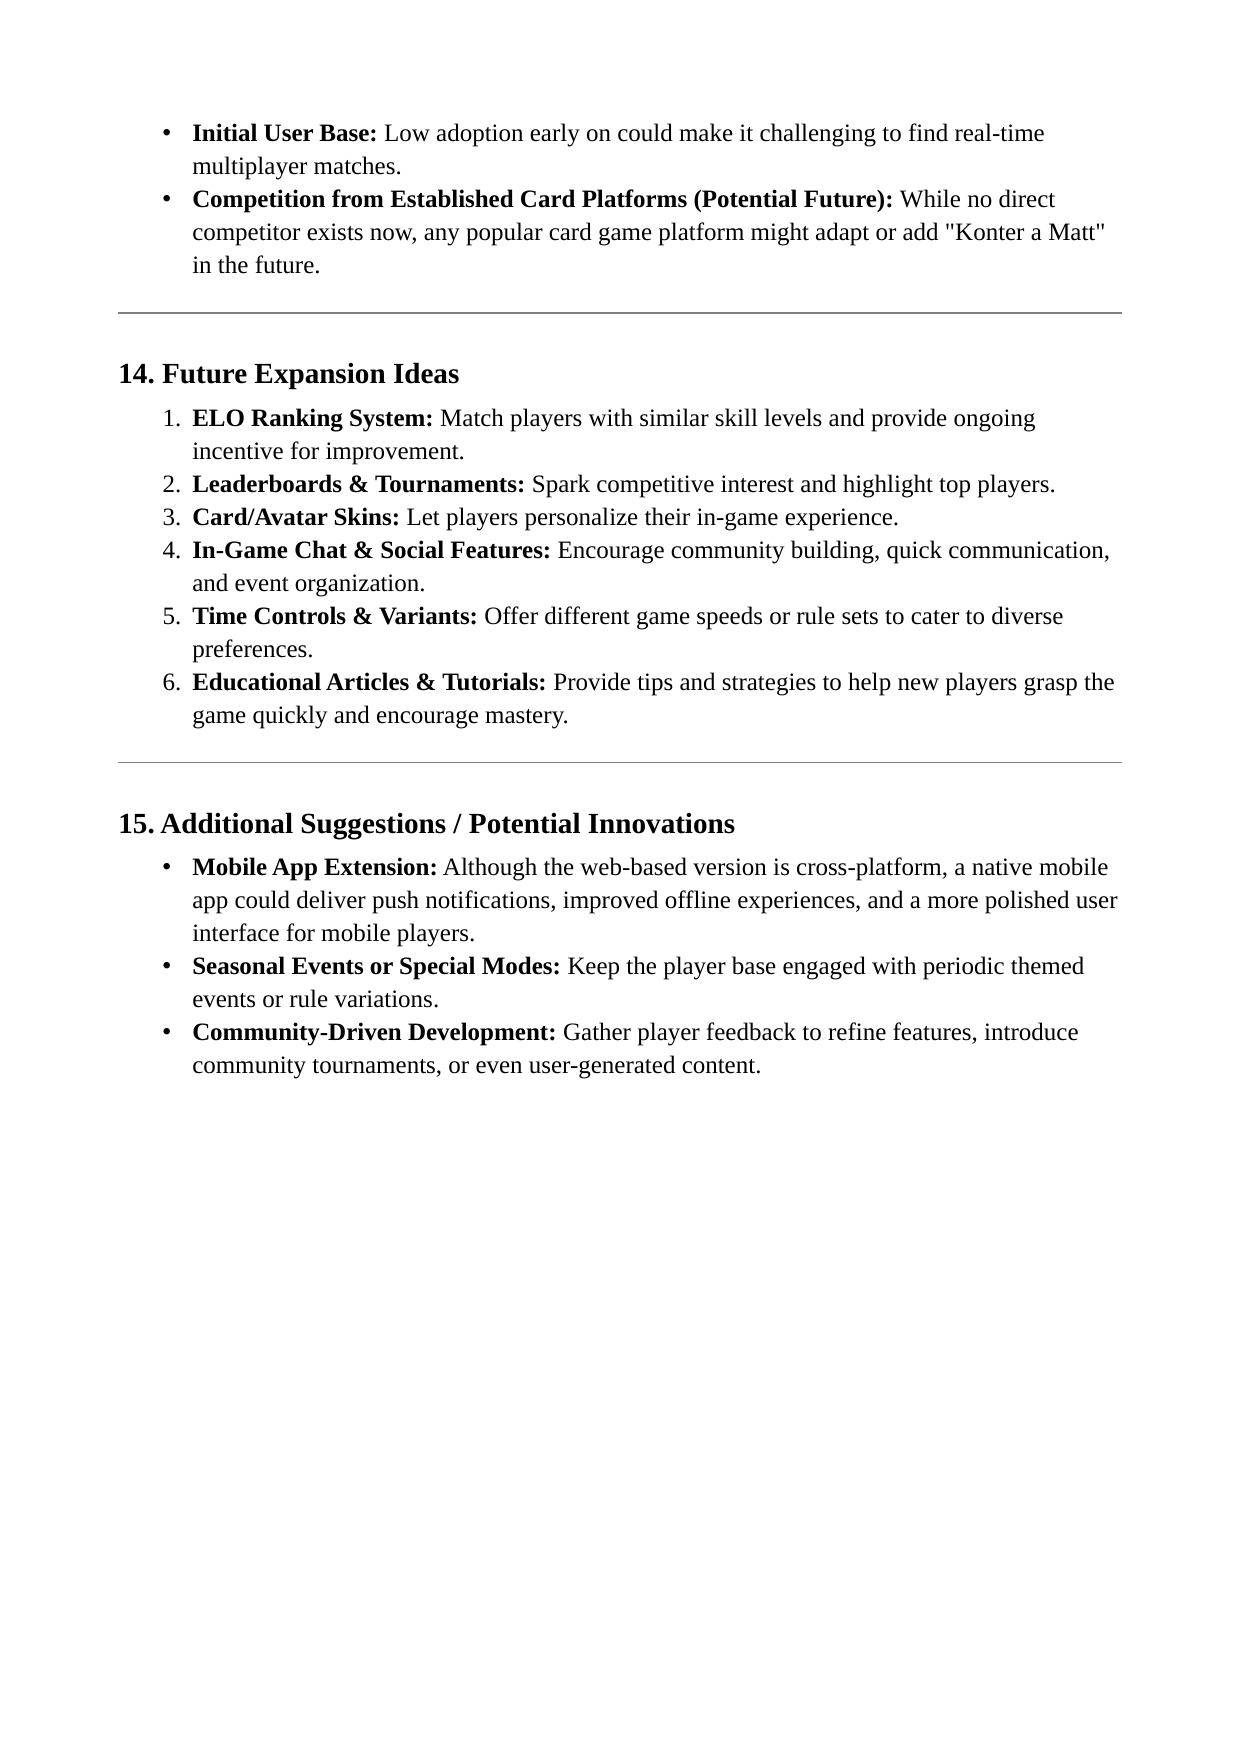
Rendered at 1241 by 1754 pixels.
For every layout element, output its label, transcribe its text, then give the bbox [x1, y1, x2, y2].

list Mobile App Extension: Although the web-based version is cross-platform, a native mobile app could deliver push notifications, improved offline experiences, and a more polished user interface for mobile players. [162, 852, 1122, 947]
list Competition from Established Card Platforms (Potential Future): While no direct competitor exists now, any popular card game platform might adapt or add "Konter a Matt" in the future. [162, 184, 1122, 279]
list In-Game Chat & Social Features: Encourage community building, quick communication, and event organization. [162, 535, 1122, 597]
list Educational Articles & Tutorials: Provide tips and strategies to help new players grasp the game quickly and encourage mastery. [162, 667, 1122, 729]
list Card/Avatar Skins: Let players personalize their in-game experience. [162, 502, 1122, 531]
list Community-Driven Development: Gather player feedback to refine features, introduce community tournaments, or even user-generated content. [162, 1017, 1122, 1079]
list Seasonal Events or Special Modes: Keep the player base engaged with periodic themed events or rule variations. [162, 951, 1122, 1013]
list Leaderboards & Tournaments: Spark competitive interest and highlight top players. [162, 469, 1122, 497]
subtitle 14. Future Expansion Ideas [118, 357, 1122, 390]
subtitle 15. Additional Suggestions / Potential Innovations [118, 806, 1122, 840]
list Initial User Base: Low adoption early on could make it challenging to find real-time multiplayer matches. [162, 118, 1122, 180]
list Time Controls & Variants: Offer different game speeds or rule sets to cater to diverse preferences. [162, 601, 1122, 663]
list ELO Ranking System: Match players with similar skill levels and provide ongoing incentive for improvement. [162, 403, 1122, 464]
